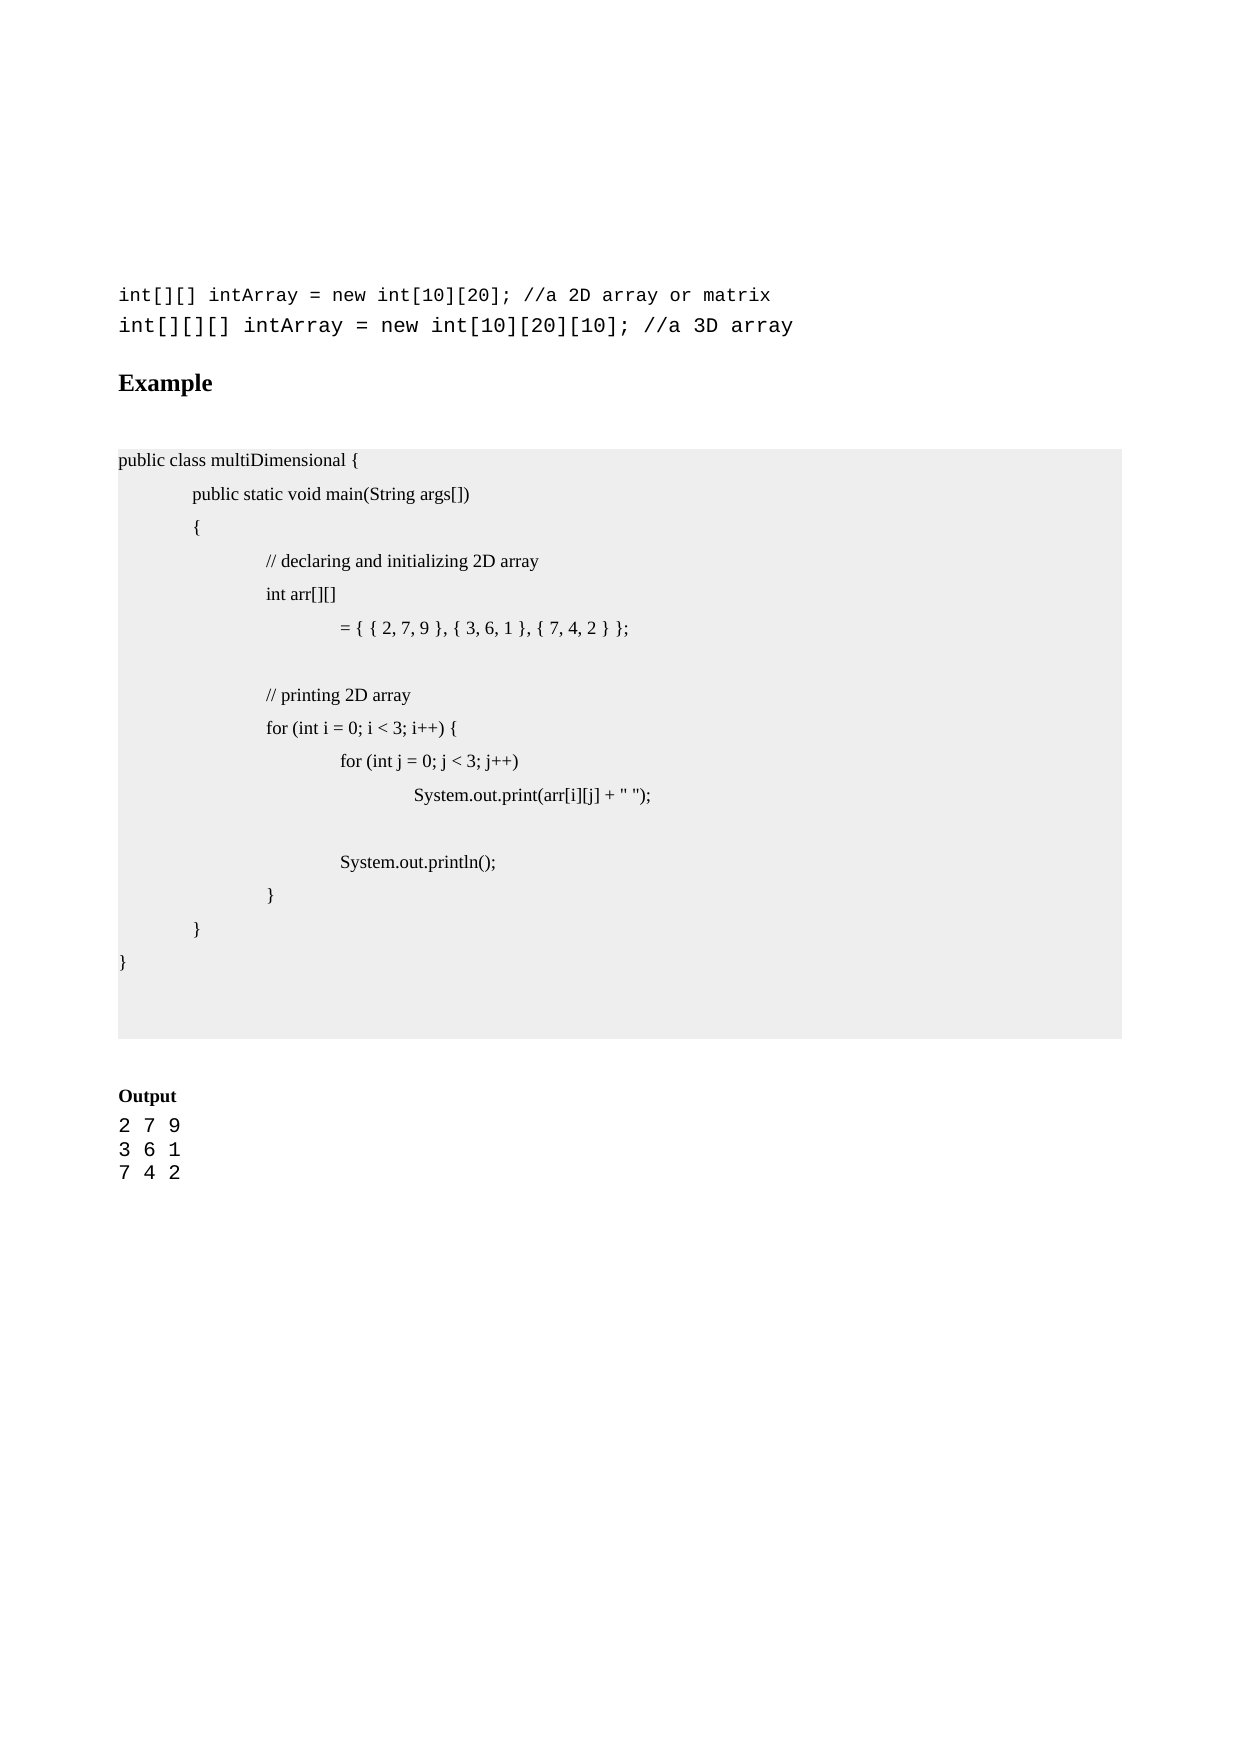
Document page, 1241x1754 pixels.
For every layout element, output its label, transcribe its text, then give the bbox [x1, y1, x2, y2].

text public class multiDimensional { [118, 449, 1122, 471]
text 2 7 9 [118, 1115, 1122, 1138]
text // printing 2D array [118, 683, 1122, 705]
text { [118, 516, 1122, 538]
text Output [118, 1085, 1122, 1106]
text // declaring and initializing 2D array [118, 550, 1122, 571]
text for (int i = 0; i < 3; i++) { [118, 717, 1122, 738]
text int arr[][] [118, 583, 1122, 605]
text = { { 2, 7, 9 }, { 3, 6, 1 }, { 7, 4, 2 } }; [118, 617, 1122, 638]
text public static void main(String args[]) [118, 483, 1122, 504]
text int[][][] intArray = new int[10][20][10]; //a 3D array [118, 315, 1122, 339]
text System.out.println(); [118, 851, 1122, 872]
text } [118, 917, 1122, 939]
text } [118, 951, 1122, 972]
text Example [118, 368, 1122, 397]
text 7 4 2 [118, 1162, 1122, 1186]
text for (int j = 0; j < 3; j++) [118, 750, 1122, 772]
text System.out.print(arr[i][j] + " "); [118, 784, 1122, 805]
text int[][] intArray = new int[10][20]; //a 2D array or matrix [118, 285, 1122, 307]
text 3 6 1 [118, 1138, 1122, 1162]
text } [118, 884, 1122, 906]
